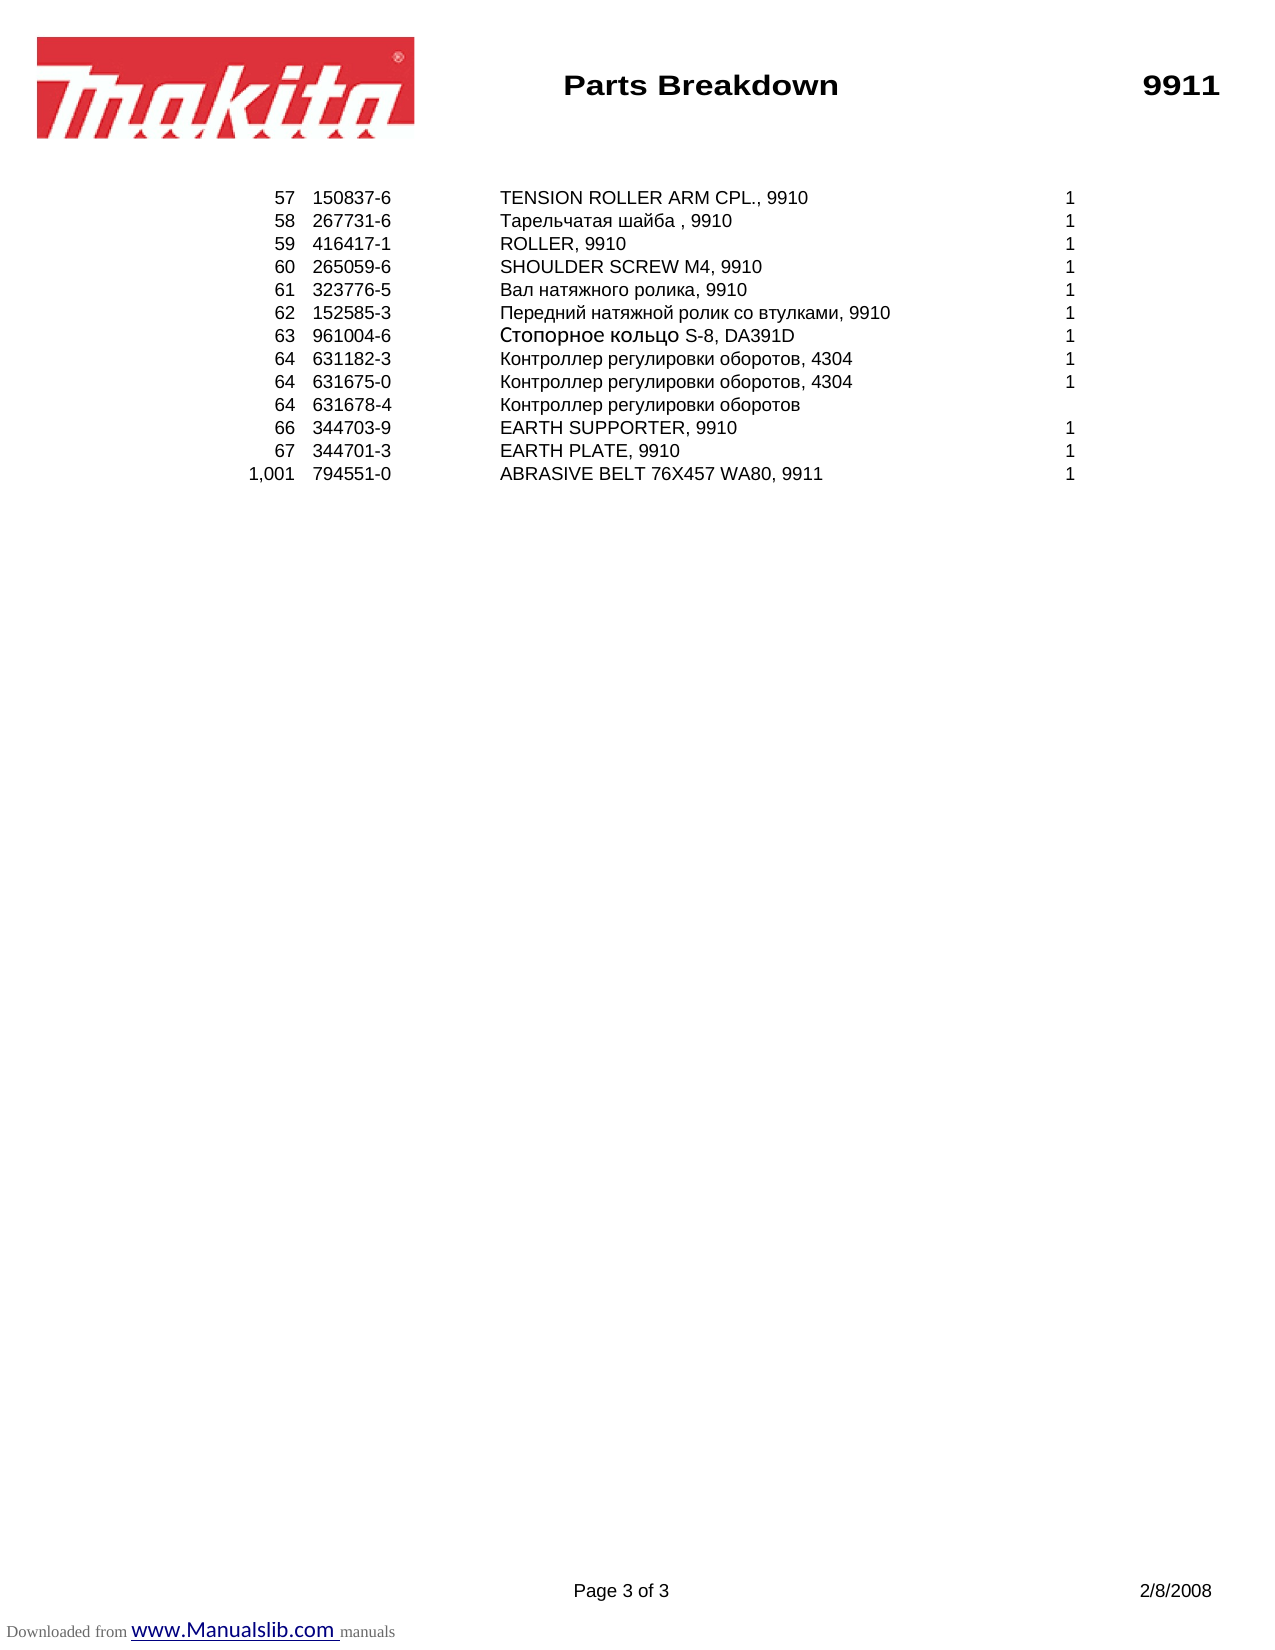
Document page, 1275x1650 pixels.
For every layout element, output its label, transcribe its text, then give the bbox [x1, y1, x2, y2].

table_cell EARTH PLATE, 9910 [446, 440, 943, 463]
table_cell 1 [943, 302, 1081, 325]
table_cell Вал натяжного ролика, 9910 [446, 279, 943, 302]
table_cell 60 [243, 256, 304, 279]
table_cell Контроллер регулировки оборотов, 4304 [446, 371, 943, 394]
table_cell 1 [943, 348, 1081, 371]
table_cell ROLLER, 9910 [446, 233, 943, 256]
table_cell 1 [943, 325, 1081, 348]
table_header 150837-6 [304, 179, 446, 210]
table_cell 67 [243, 440, 304, 463]
table_cell 631182-3 [304, 348, 446, 371]
table_cell 152585-3 [304, 302, 446, 325]
table_cell ABRASIVE BELT 76X457 WA80, 9911 [446, 463, 943, 494]
table_cell SHOULDER SCREW M4, 9910 [446, 256, 943, 279]
table_cell 344703-9 [304, 417, 446, 440]
table_cell 323776-5 [304, 279, 446, 302]
table_cell 961004-6 [304, 325, 446, 348]
table_cell 631675-0 [304, 371, 446, 394]
table_cell 66 [243, 417, 304, 440]
table_cell 64 [243, 348, 304, 371]
table_header 57 [243, 179, 304, 210]
table_cell Тарельчатая шайба , 9910 [446, 210, 943, 233]
table_cell 1 [943, 463, 1081, 494]
table_cell EARTH SUPPORTER, 9910 [446, 417, 943, 440]
table_cell 1 [943, 256, 1081, 279]
table_header TENSION ROLLER ARM CPL., 9910 [446, 179, 943, 210]
table_cell 1 [943, 279, 1081, 302]
table_cell 631678-4 [304, 394, 446, 417]
table_cell 63 [243, 325, 304, 348]
table_cell 1 [943, 440, 1081, 463]
table_cell 62 [243, 302, 304, 325]
table_cell Стопорное кольцо S-8, DA391D [446, 325, 943, 348]
table_cell [943, 394, 1081, 417]
table_cell Контроллер регулировки оборотов [446, 394, 943, 417]
table_cell 267731-6 [304, 210, 446, 233]
table_cell 1 [943, 371, 1081, 394]
table_cell 1 [943, 417, 1081, 440]
table_cell 1,001 [243, 463, 304, 494]
table_cell 265059-6 [304, 256, 446, 279]
table_cell 64 [243, 371, 304, 394]
picture [35, 35, 415, 139]
table_cell 59 [243, 233, 304, 256]
table_cell Передний натяжной ролик со втулками, 9910 [446, 302, 943, 325]
table_cell 416417-1 [304, 233, 446, 256]
table_cell Контроллер регулировки оборотов, 4304 [446, 348, 943, 371]
table_cell 58 [243, 210, 304, 233]
table_cell 344701-3 [304, 440, 446, 463]
table_cell 794551-0 [304, 463, 446, 494]
table_cell 1 [943, 210, 1081, 233]
table_header 1 [943, 179, 1081, 210]
table_cell 61 [243, 279, 304, 302]
table_cell 64 [243, 394, 304, 417]
table_cell 1 [943, 233, 1081, 256]
